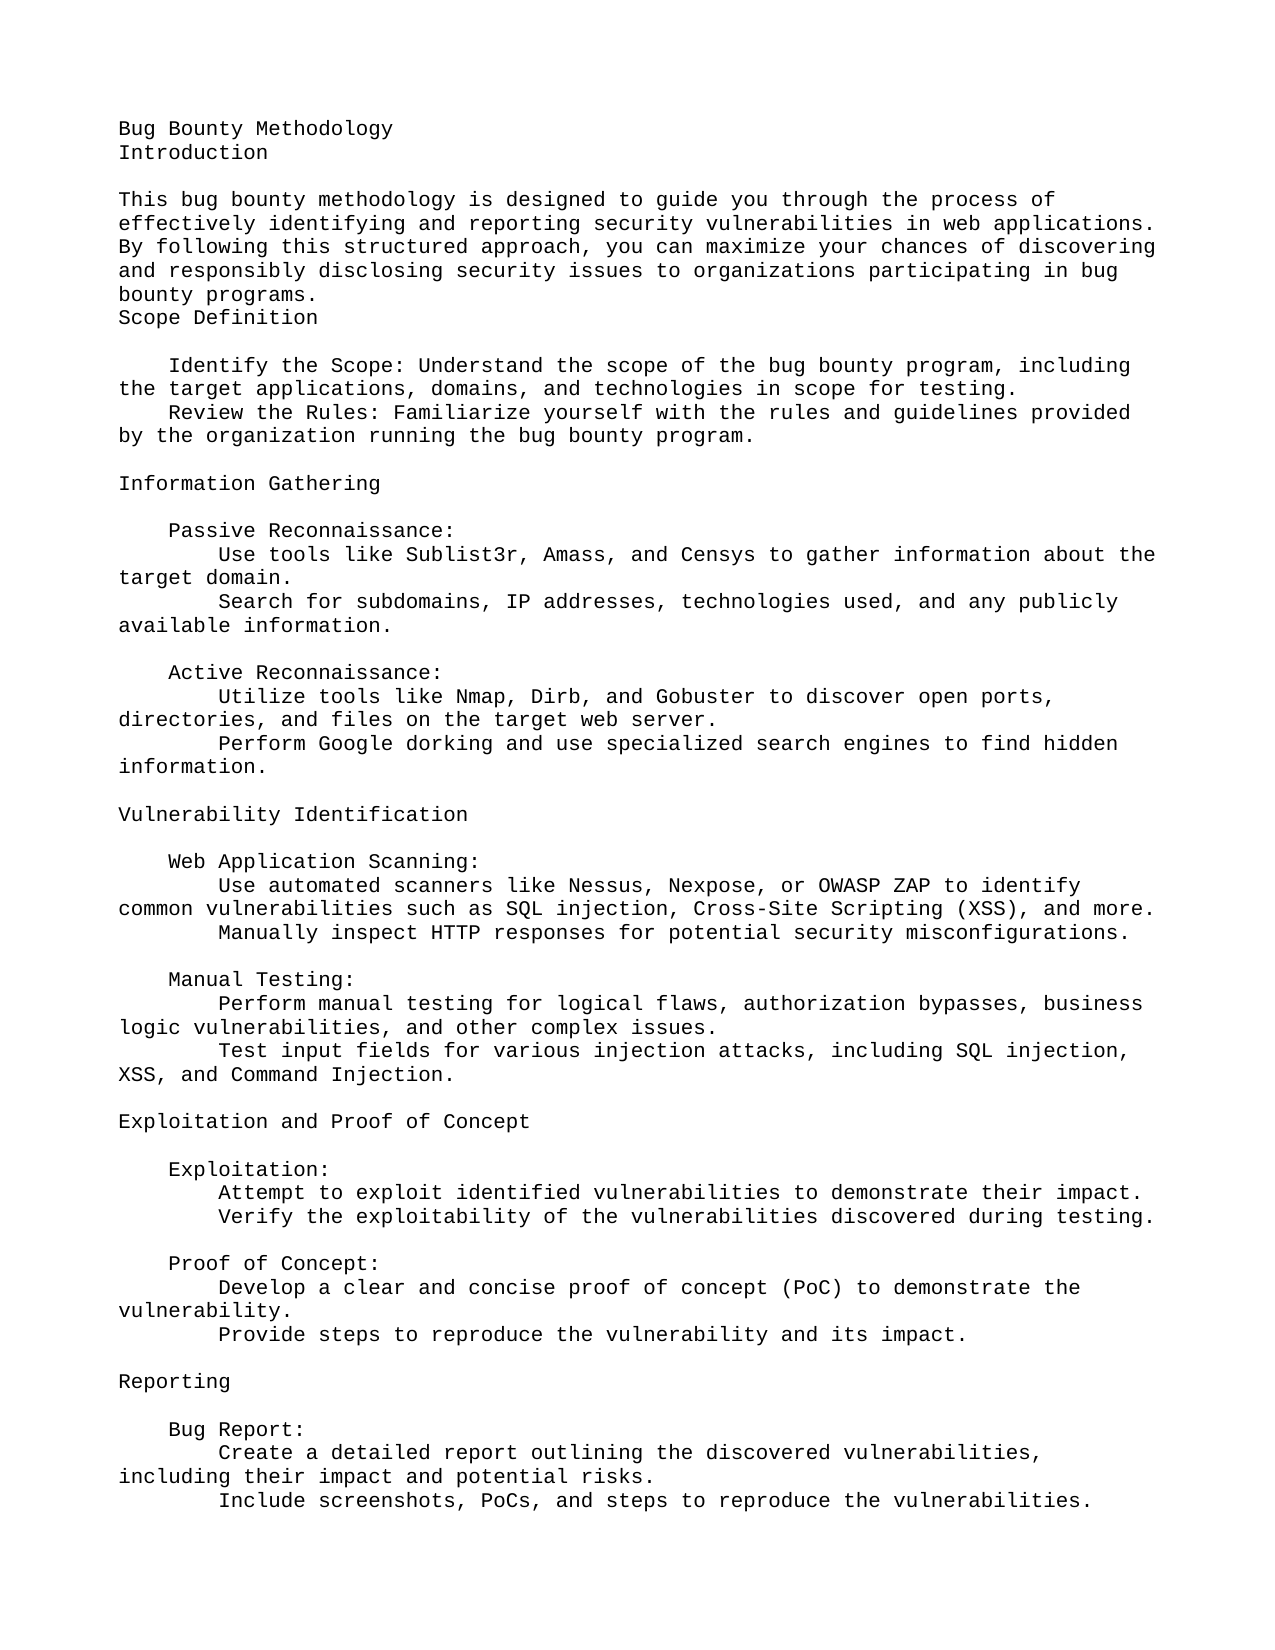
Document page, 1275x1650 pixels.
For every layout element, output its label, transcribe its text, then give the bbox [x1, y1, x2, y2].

text Perform manual testing for logical flaws, authorization bypasses, business logic vulnerabilities, and other complex issues. [118, 993, 1157, 1040]
text Review the Rules: Familiarize yourself with the rules and guidelines provided by the organization running the bug bounty program. [118, 402, 1157, 449]
text Manual Testing: [118, 969, 1157, 993]
text Passive Reconnaissance: [118, 520, 1157, 544]
text Use automated scanners like Nessus, Nexpose, or OWASP ZAP to identify common vulnerabilities such as SQL injection, Cross-Site Scripting (XSS), and more. [118, 875, 1157, 922]
text Exploitation: [118, 1158, 1157, 1182]
text Reporting [118, 1371, 1157, 1395]
text Attempt to exploit identified vulnerabilities to demonstrate their impact. [118, 1182, 1157, 1206]
text Identify the Scope: Understand the scope of the bug bounty program, including the target applications, domains, and technologies in scope for testing. [118, 354, 1157, 402]
text Verify the exploitability of the vulnerabilities discovered during testing. [118, 1206, 1157, 1229]
text Develop a clear and concise proof of concept (PoC) to demonstrate the vulnerability. [118, 1277, 1157, 1324]
text Bug Bounty Methodology [118, 118, 1157, 142]
text Search for subdomains, IP addresses, technologies used, and any publicly available information. [118, 591, 1157, 638]
text Perform Google dorking and use specialized search engines to find hidden information. [118, 733, 1157, 780]
text Create a detailed report outlining the discovered vulnerabilities, including their impact and potential risks. [118, 1442, 1157, 1489]
text Proof of Concept: [118, 1253, 1157, 1277]
text Include screenshots, PoCs, and steps to reproduce the vulnerabilities. [118, 1489, 1157, 1513]
text This bug bounty methodology is designed to guide you through the process of effectively identifying and reporting security vulnerabilities in web applications. By following this structured approach, you can maximize your chances of discovering and responsibly disclosing security issues to organizations participating in bug bounty programs. [118, 189, 1157, 307]
text Exploitation and Proof of Concept [118, 1111, 1157, 1135]
text Introduction [118, 142, 1157, 165]
text Bug Report: [118, 1419, 1157, 1442]
text Use tools like Sublist3r, Amass, and Censys to gather information about the target domain. [118, 544, 1157, 591]
text Web Application Scanning: [118, 851, 1157, 875]
text Utilize tools like Nmap, Dirb, and Gobuster to discover open ports, directories, and files on the target web server. [118, 686, 1157, 733]
text Scope Definition [118, 307, 1157, 331]
text Information Gathering [118, 473, 1157, 496]
text Vulnerability Identification [118, 804, 1157, 827]
text Active Reconnaissance: [118, 662, 1157, 686]
text Test input fields for various injection attacks, including SQL injection, XSS, and Command Injection. [118, 1040, 1157, 1088]
text Manually inspect HTTP responses for potential security misconfigurations. [118, 922, 1157, 946]
text Provide steps to reproduce the vulnerability and its impact. [118, 1324, 1157, 1348]
